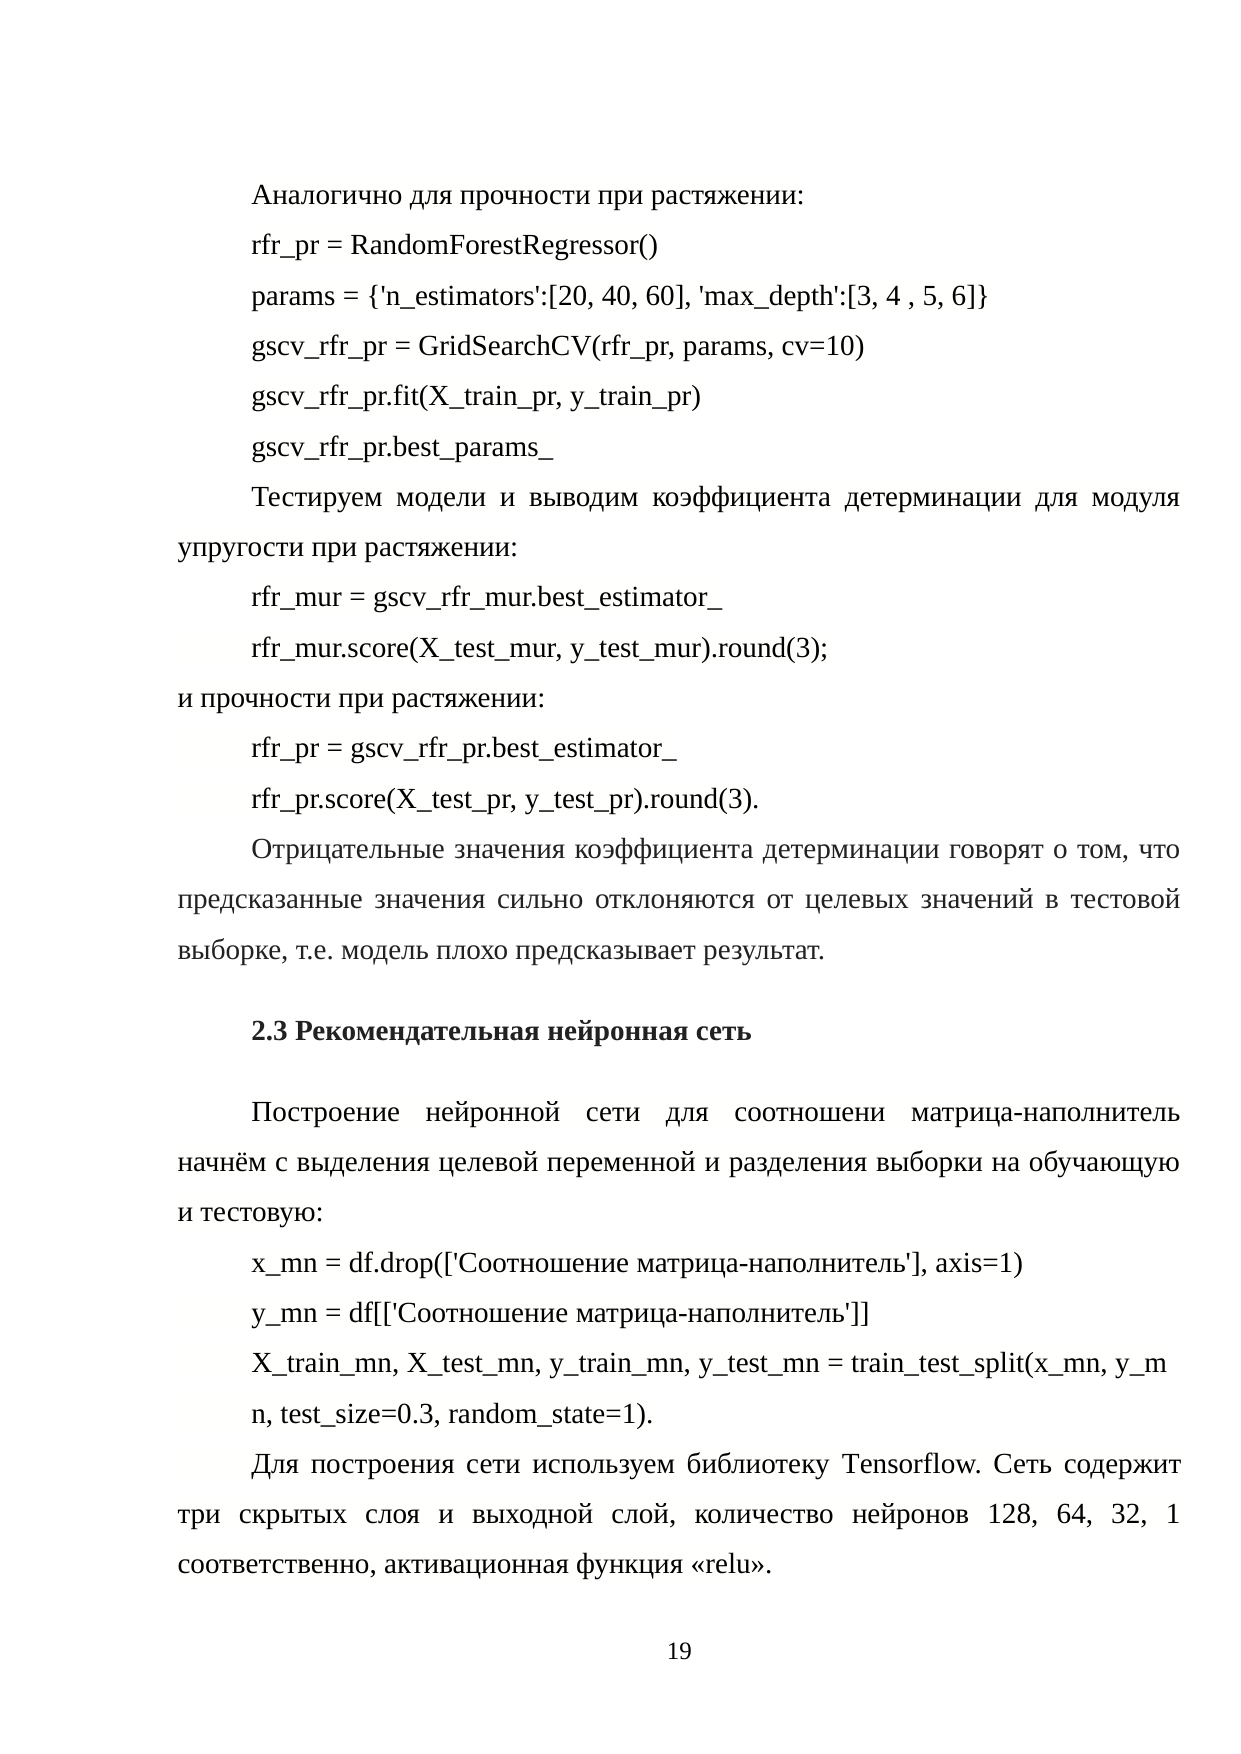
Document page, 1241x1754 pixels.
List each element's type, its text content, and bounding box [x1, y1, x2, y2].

text X_train_mn, X_test_mn, y_train_mn, y_test_mn = train_test_split(x_mn, y_m n, test_size=0.3, random_state=1). [177, 1345, 1181, 1429]
text Тестируем модели и выводим коэффициента детерминации для модуля упругости при растяжении: [177, 479, 1181, 563]
text x_mn = df.drop(['Соотношение матрица-наполнитель'], axis=1) [177, 1245, 1181, 1278]
text Отрицательные значения коэффициента детерминации говорят о том, что предсказанные значения сильно отклоняются от целевых значений в тестовой выборке, т.е. модель плохо предсказывает результат. [177, 831, 1181, 965]
text gscv_rfr_pr.best_params_ [177, 429, 1181, 462]
text rfr_mur.score(X_test_mur, y_test_mur).round(3); [177, 630, 1181, 663]
text gscv_rfr_pr.fit(X_train_pr, y_train_pr) [177, 378, 1181, 412]
text rfr_pr = RandomForestRegressor() [177, 227, 1181, 261]
text и прочности при растяжении: [177, 680, 1181, 714]
text 2.3 Рекомендательная нейронная сеть [177, 1013, 1181, 1046]
text rfr_mur = gscv_rfr_mur.best_estimator_ [177, 579, 1181, 613]
text gscv_rfr_pr = GridSearchCV(rfr_pr, params, cv=10) [177, 328, 1181, 362]
text rfr_pr.score(X_test_pr, y_test_pr).round(3). [177, 781, 1181, 814]
text Аналогично для прочности при растяжении: [177, 177, 1181, 211]
text Построение нейронной сети для соотношени матрица-наполнитель начнём с выделения целевой переменной и разделения выборки на обучающую и тестовую: [177, 1094, 1181, 1228]
text Для построения сети используем библиотеку Tensorflow. Сеть содержит три скрытых слоя и выходной слой, количество нейронов 128, 64, 32, 1 соответственно, активационная функция «relu». [177, 1446, 1181, 1580]
text params = {'n_estimators':[20, 40, 60], 'max_depth':[3, 4 , 5, 6]} [177, 278, 1181, 311]
text y_mn = df[['Соотношение матрица-наполнитель']] [177, 1295, 1181, 1329]
text rfr_pr = gscv_rfr_pr.best_estimator_ [177, 731, 1181, 764]
